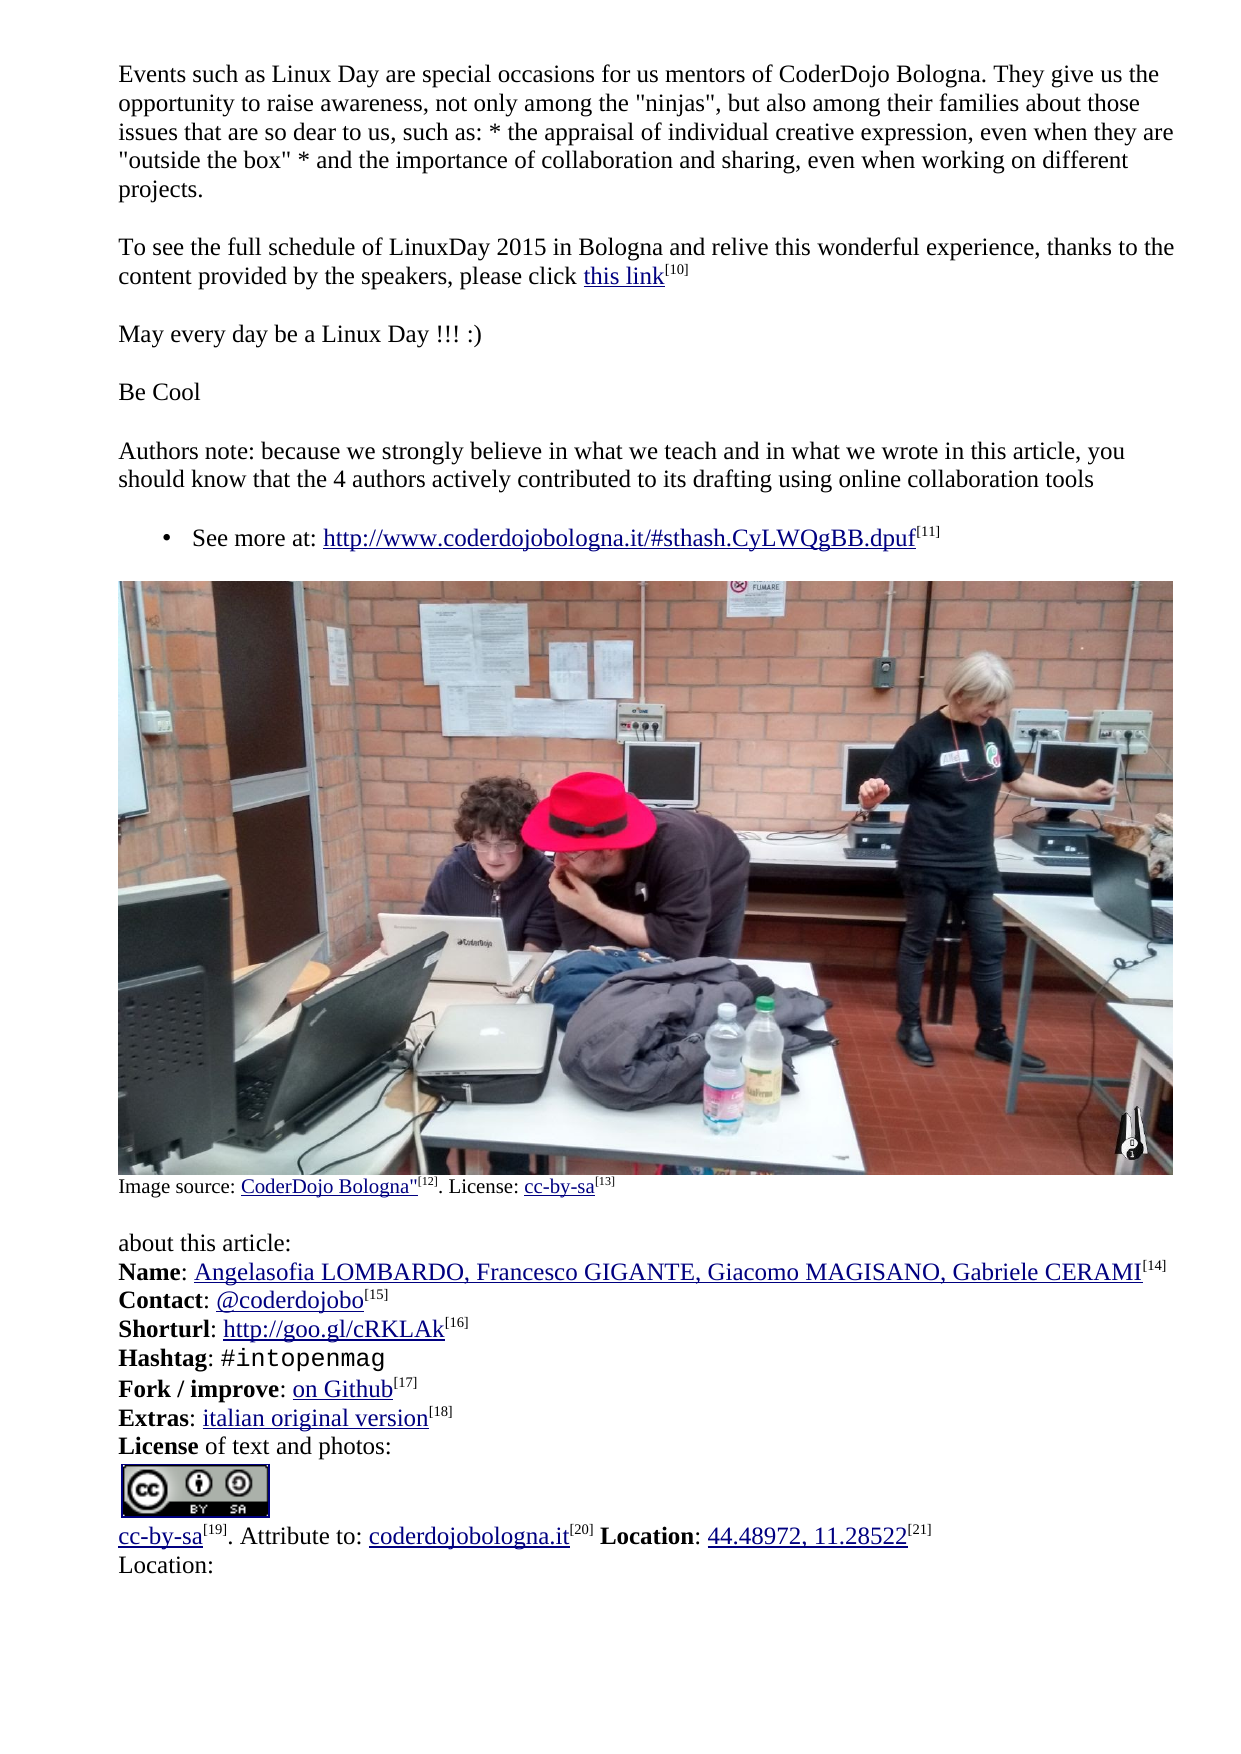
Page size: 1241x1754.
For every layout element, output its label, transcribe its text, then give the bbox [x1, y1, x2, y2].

picture [123, 1465, 268, 1516]
text May every day be a Linux Day !!! :) [118, 319, 1181, 348]
text Image source: CoderDojo Bologna". License: cc-by-sa [118, 581, 1181, 1198]
text Authors note: because we strongly believe in what we teach and in what we wrote in this article, you should know that the 4 authors actively contributed to its drafting using online collaboration tools [118, 436, 1181, 493]
text cc-by-sa. Attribute to: coderdojobologna.it Location: 44.48972, 11.28522 Location: [118, 1521, 1181, 1579]
picture [118, 581, 1173, 1175]
text Be Cool [118, 377, 1181, 406]
text To see the full schedule of LinuxDay 2015 in Bologna and relive this wonderful experience, thanks to the content provided by the speakers, please click this link [118, 232, 1181, 290]
list See more at: http://www.coderdojobologna.it/#sthash.CyLWQgBB.dpuf [162, 523, 1181, 551]
text Events such as Linux Day are special occasions for us mentors of CoderDojo Bologna. They give us the opportunity to raise awareness, not only among the "ninjas", but also among their families about those issues that are so dear to us, such as: * the appraisal of individual creative expression, even when they are "outside the box" * and the importance of collaboration and sharing, even when working on different projects. [118, 59, 1181, 203]
text about this article: Name: Angelasofia LOMBARDO, Francesco GIGANTE, Giacomo MAGISANO, Gabriele CERAMI Contact: @coderdojobo Shorturl: http://goo.gl/cRKLAk Hashtag: #intopenmag Fork / improve: on Github Extras: italian original version License of text and photos: [118, 1228, 1181, 1460]
